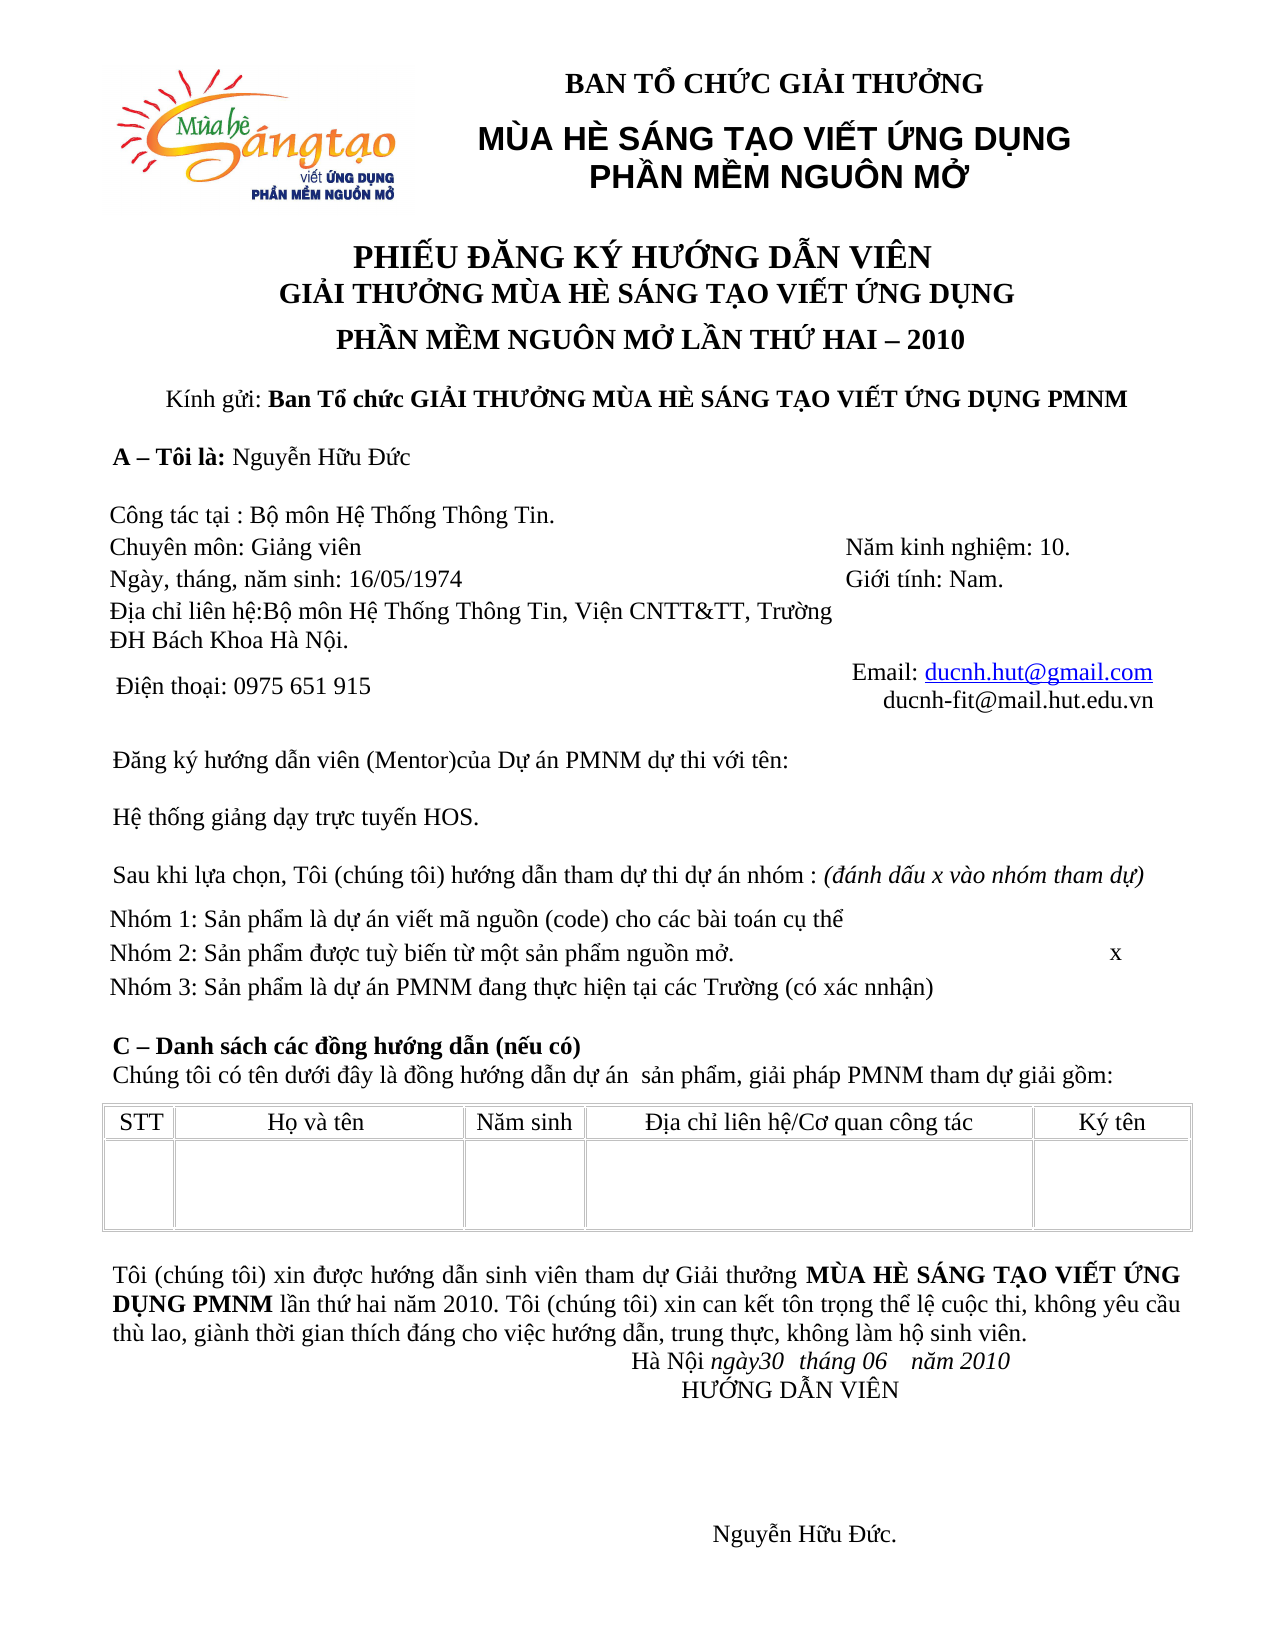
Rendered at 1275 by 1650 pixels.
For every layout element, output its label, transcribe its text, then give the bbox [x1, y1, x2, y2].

table_cell [1033, 1138, 1191, 1229]
table_cell Nhóm 2: Sản phẩm được tuỳ biến từ một sản phẩm nguồn mở. [108, 935, 1050, 969]
table_cell Nhóm 3: Sản phẩm là dự án PMNM đang thực hiện tại các Trường (có xác nnhận) [108, 969, 1050, 1003]
table_header Nhóm 1: Sản phẩm là dự án viết mã nguồn (code) cho các bài toán cụ thể [108, 903, 1050, 935]
title PHẦN MỀM NGUÔN MỞ LẦN THỨ HAI – 2010 [112, 322, 1181, 355]
table_header  [1050, 903, 1181, 935]
table_header BAN TỔ CHỨC GIẢI THƯỞNG MÙA HÈ SÁNG TẠO VIẾT ỨNG DỤNG PHẦN MỀM NGUÔN MỞ [443, 56, 1106, 225]
table_cell [585, 1138, 1033, 1229]
table_cell  [1050, 969, 1181, 1003]
text HƯỚNG DẪN VIÊN [112, 1375, 1181, 1433]
text GIẢI THƯỞNG MÙA HÈ SÁNG TẠO VIẾT ỨNG DỤNG [112, 276, 1181, 309]
table_cell Email: ducnh.hut@gmail.com ducnh-fit@mail.hut.edu.vn [844, 655, 1181, 716]
table_cell x [1050, 935, 1181, 969]
text A – Tôi là: Nguyễn Hữu Đức [112, 442, 1181, 470]
table_header [844, 499, 1181, 531]
text C – Danh sách các đồng hướng dẫn (nếu có) [112, 1031, 1181, 1060]
title PHIẾU ĐĂNG KÝ HƯỚNG DẪN VIÊN [112, 237, 1181, 276]
table_cell Giới tính: Nam. [844, 563, 1181, 595]
table_cell [174, 1141, 464, 1229]
table_header Địa chỉ liên hệ/Cơ quan công tác [585, 1104, 1033, 1137]
table_cell [464, 1141, 585, 1229]
text Nguyễn Hữu Đức. [112, 1519, 1181, 1548]
text Sau khi lựa chọn, Tôi (chúng tôi) hướng dẫn tham dự thi dự án nhóm : (đánh dấu x vào nhóm tham dự) [112, 860, 1181, 888]
text Hà Nội ngày30 tháng 06 năm 2010 [112, 1346, 1181, 1375]
table_header [75, 56, 86, 225]
table_header Họ và tên [174, 1104, 464, 1137]
table_header Ký tên [1035, 1107, 1190, 1137]
text Đăng ký hướng dẫn viên (Mentor)của Dự án PMNM dự thi với tên: [112, 745, 1181, 773]
text Kính gửi: Ban Tổ chức GIẢI THƯỞNG MÙA HÈ SÁNG TẠO VIẾT ỨNG DỤNG PMNM [112, 384, 1181, 413]
table_cell Điện thoại: 0975 651 915 [108, 655, 844, 716]
text Chúng tôi có tên dưới đây là đồng hướng dẫn dự án sản phẩm, giải pháp PMNM tham dự giải gồm: [112, 1060, 1181, 1089]
table_header Năm sinh [464, 1104, 585, 1137]
table_header [432, 56, 443, 225]
picture [102, 65, 415, 216]
table_header Công tác tại : Bộ môn Hệ Thống Thông Tin. [108, 499, 844, 531]
text Tôi (chúng tôi) xin được hướng dẫn sinh viên tham dự Giải thưởng MÙA HÈ SÁNG TẠO VIẾT ỨNG DỤNG PMNM lần thứ hai năm 2010. Tôi (chúng tôi) xin can kết tôn trọng thể lệ cuộc thi, không yêu cầu thù lao, giành thời gian thích đáng cho việc hướng dẫn, trung thực, không làm hộ sinh viên. [112, 1260, 1181, 1346]
table_cell Chuyên môn: Giảng viên [108, 531, 844, 563]
table_cell Ngày, tháng, năm sinh: 16/05/1974 [108, 563, 844, 595]
table_cell [103, 1138, 174, 1229]
table_header STT [103, 1104, 174, 1137]
table_cell Năm kinh nghiệm: 10. [844, 531, 1181, 563]
text Hệ thống giảng dạy trực tuyến HOS. [112, 802, 1181, 831]
table_cell Địa chỉ liên hệ:Bộ môn Hệ Thống Thông Tin, Viện CNTT&TT, Trường ĐH Bách Khoa Hà Nội. [108, 595, 844, 655]
table_cell [844, 595, 1181, 655]
